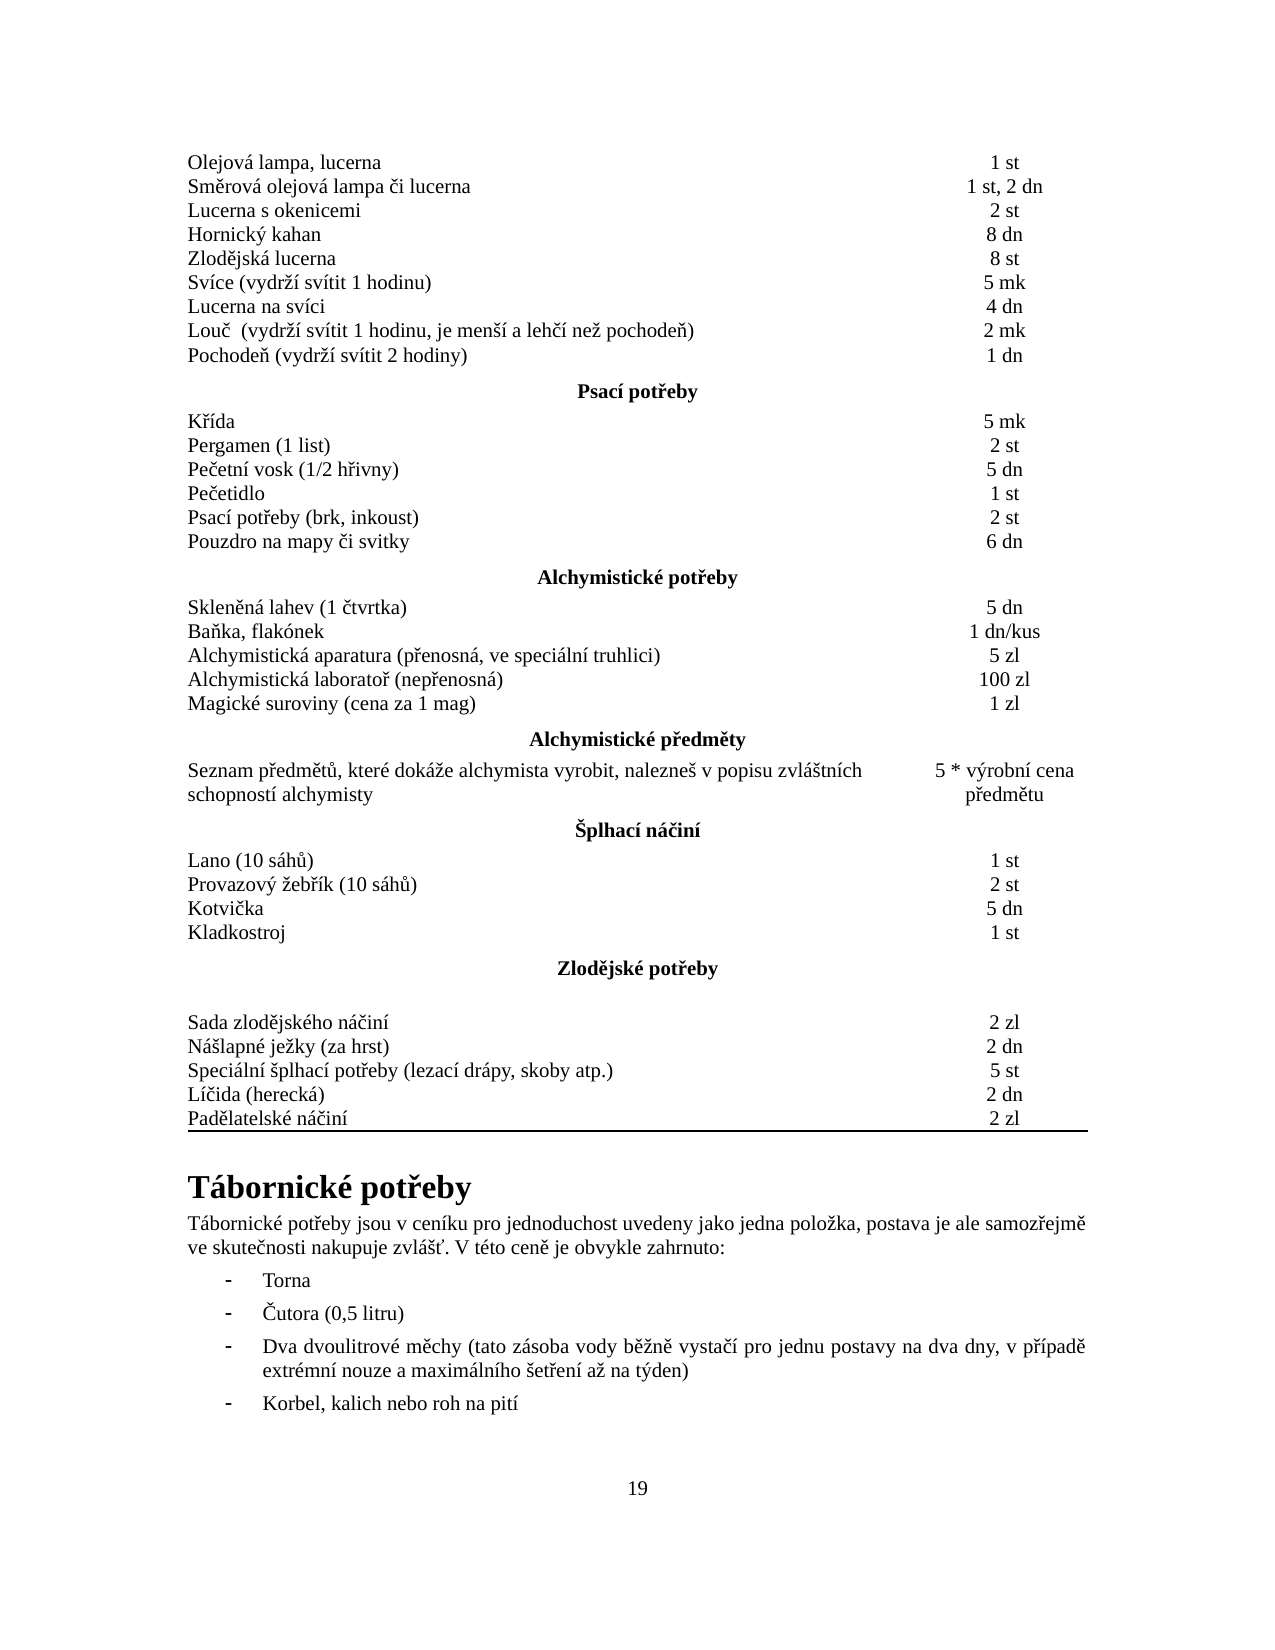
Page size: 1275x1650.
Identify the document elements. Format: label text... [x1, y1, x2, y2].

table_cell 1 st [921, 920, 1087, 944]
list Čutora (0,5 litru) [225, 1301, 1087, 1325]
table_cell 5 mk [921, 270, 1087, 294]
table_cell Kotvička [188, 896, 921, 920]
table_cell Alchymistické předměty [188, 715, 1087, 757]
table_cell 5 dn [921, 457, 1087, 481]
table_cell 5 * výrobní cena předmětu [921, 758, 1087, 806]
table_cell 1 dn [921, 343, 1087, 367]
table_cell 8 st [921, 246, 1087, 270]
table_cell Pouzdro na mapy či svitky [188, 529, 921, 553]
table_cell Alchymistická laboratoř (nepřenosná) [188, 667, 921, 691]
table_cell Psací potřeby [188, 367, 1087, 409]
table_cell 6 dn [921, 529, 1087, 553]
table_cell Lucerna s okenicemi [188, 198, 921, 222]
table_cell 1 st, 2 dn [921, 174, 1087, 198]
table_cell Provazový žebřík (10 sáhů) [188, 872, 921, 896]
table_cell Lucerna na svíci [188, 294, 921, 318]
table_cell Kladkostroj [188, 920, 921, 944]
list Torna [225, 1268, 1087, 1292]
list Dva dvoulitrové měchy (tato zásoba vody běžně vystačí pro jednu postavy na dva dny, v případě extrémní nouze a maximálního šetření až na týden) [225, 1334, 1087, 1382]
table_cell 5 mk [921, 409, 1087, 433]
table_cell Pečetní vosk (1/2 hřivny) [188, 457, 921, 481]
table_cell Lano (10 sáhů) [188, 848, 921, 872]
table_cell 5 st [921, 1058, 1087, 1082]
table_cell 8 dn [921, 222, 1087, 246]
table_cell Olejová lampa, lucerna [188, 150, 921, 174]
table_cell 2 st [921, 872, 1087, 896]
table_cell [921, 986, 1087, 1010]
table_cell Zlodějské potřeby [188, 944, 1087, 986]
table_cell 1 st [921, 848, 1087, 872]
table_cell Směrová olejová lampa či lucerna [188, 174, 921, 198]
table_cell Padělatelské náčiní [188, 1106, 921, 1130]
table_cell 1 st [921, 150, 1087, 174]
table_cell 5 dn [921, 896, 1087, 920]
table_cell Alchymistická aparatura (přenosná, ve speciální truhlici) [188, 643, 921, 667]
table_cell Psací potřeby (brk, inkoust) [188, 505, 921, 529]
table_cell Skleněná lahev (1 čtvrtka) [188, 595, 921, 619]
table_cell Seznam předmětů, které dokáže alchymista vyrobit, nalezneš v popisu zvláštních schopností alchymisty [188, 758, 921, 806]
table_cell 2 st [921, 433, 1087, 457]
table_cell Pergamen (1 list) [188, 433, 921, 457]
table_cell Magické suroviny (cena za 1 mag) [188, 691, 921, 715]
table_cell Speciální šplhací potřeby (lezací drápy, skoby atp.) [188, 1058, 921, 1082]
subtitle Tábornické potřeby [187, 1167, 1087, 1205]
table_cell Pochodeň (vydrží svítit 2 hodiny) [188, 343, 921, 367]
table_cell Nášlapné ježky (za hrst) [188, 1034, 921, 1058]
table_cell Líčida (herecká) [188, 1082, 921, 1106]
table_cell Křída [188, 409, 921, 433]
table_cell Sada zlodějského náčiní [188, 1010, 921, 1034]
table_cell Svíce (vydrží svítit 1 hodinu) [188, 270, 921, 294]
table_cell Louč (vydrží svítit 1 hodinu, je menší a lehčí než pochodeň) [188, 319, 921, 342]
table_cell 4 dn [921, 294, 1087, 318]
table_cell 100 zl [921, 667, 1087, 691]
table_cell 5 dn [921, 595, 1087, 619]
table_cell Alchymistické potřeby [188, 553, 1087, 595]
table_cell 5 zl [921, 643, 1087, 667]
table_cell 2 dn [921, 1082, 1087, 1106]
table_cell 1 zl [921, 691, 1087, 715]
table_cell 2 zl [921, 1010, 1087, 1034]
table_cell Hornický kahan [188, 222, 921, 246]
table_cell Pečetidlo [188, 481, 921, 505]
table_cell 2 dn [921, 1034, 1087, 1058]
table_cell 2 st [921, 198, 1087, 222]
table_cell 1 dn/kus [921, 619, 1087, 643]
table_cell [188, 986, 921, 1010]
table_cell 2 zl [921, 1106, 1087, 1130]
table_cell 2 st [921, 505, 1087, 529]
table_cell 1 st [921, 481, 1087, 505]
table_cell Baňka, flakónek [188, 619, 921, 643]
table_cell Zlodějská lucerna [188, 246, 921, 270]
table_cell 2 mk [921, 319, 1087, 342]
table_cell Šplhací náčiní [188, 806, 1087, 848]
text Tábornické potřeby jsou v ceníku pro jednoduchost uvedeny jako jedna položka, postava je ale samozřejmě ve skutečnosti nakupuje zvlášť. V této ceně je obvykle zahrnuto: [187, 1211, 1087, 1259]
list Korbel, kalich nebo roh na pití [225, 1391, 1087, 1415]
